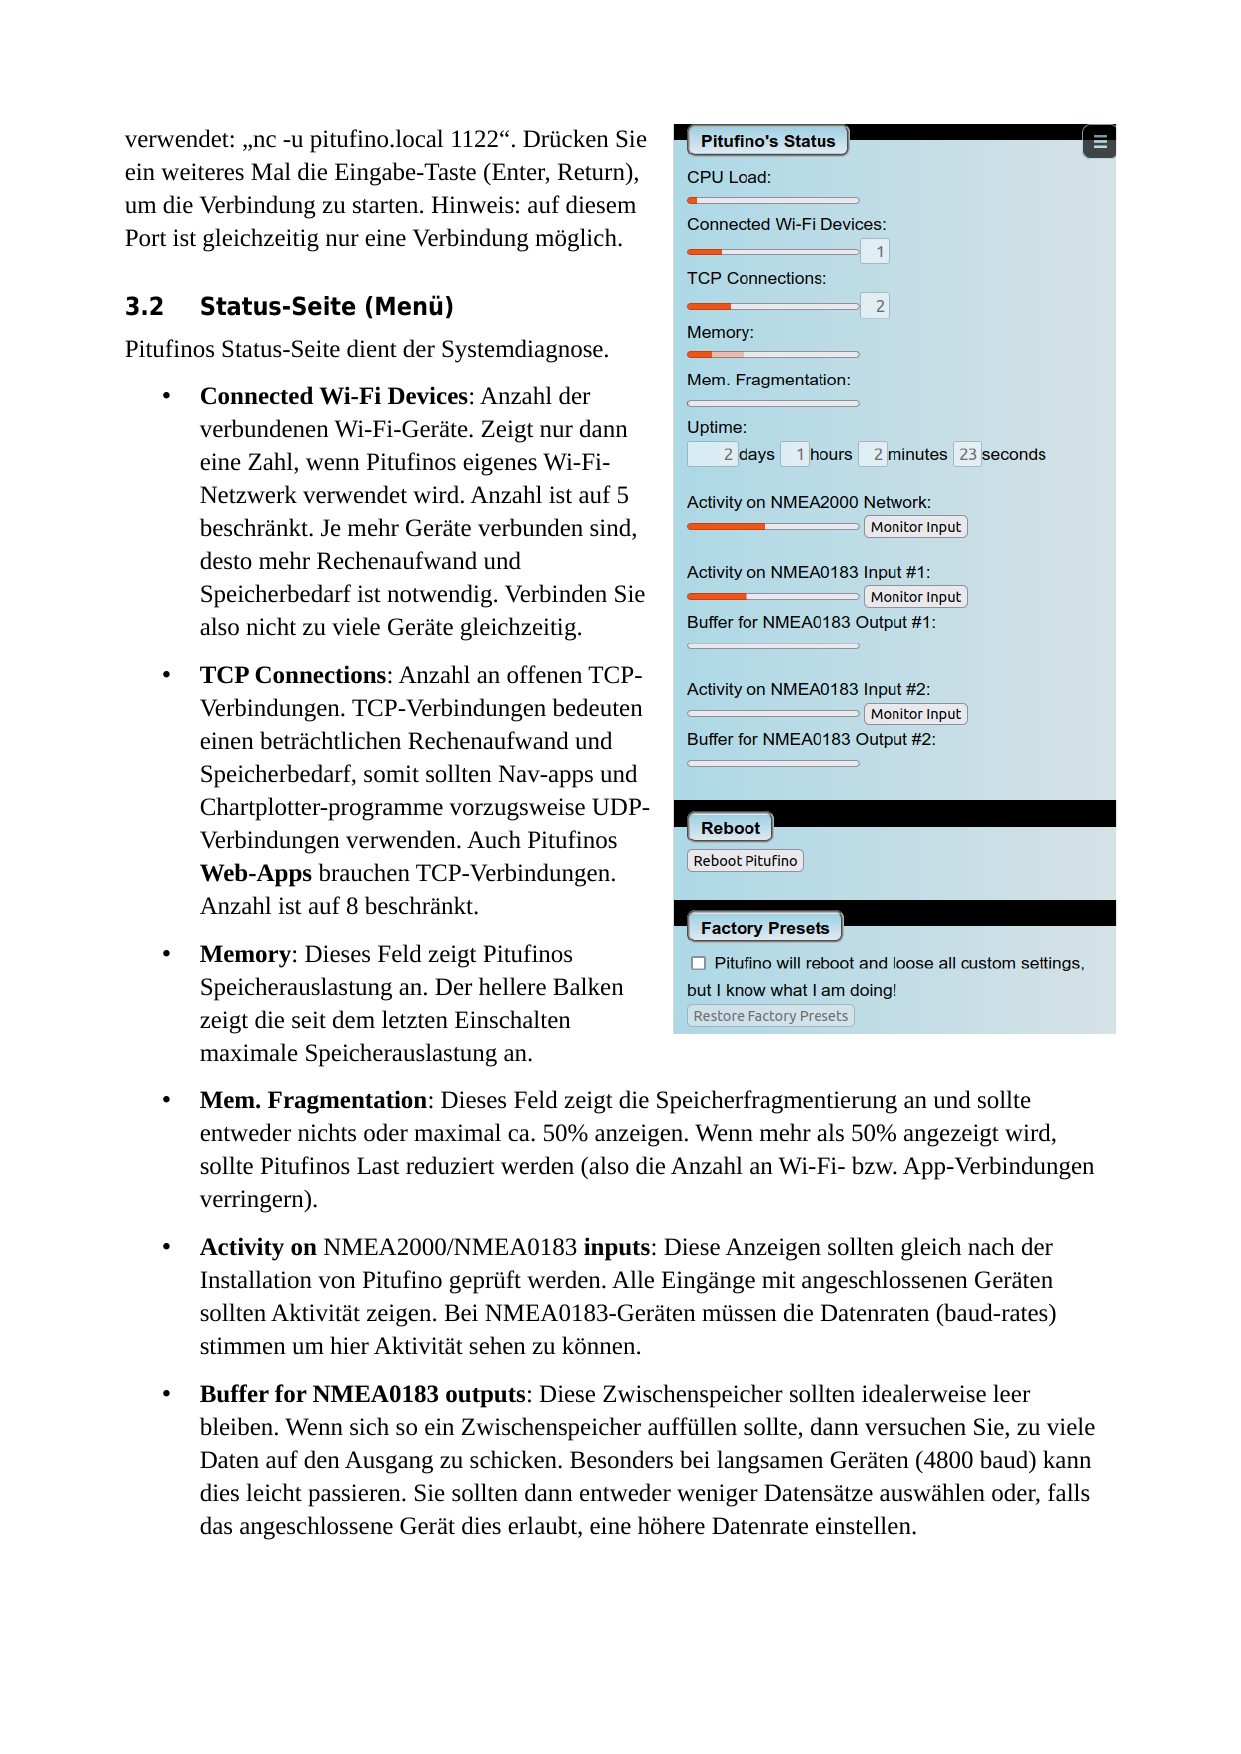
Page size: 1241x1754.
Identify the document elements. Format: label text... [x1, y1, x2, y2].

list TCP Connections: Anzahl an offenen TCP-Verbindungen. TCP-Verbindungen bedeuten einen beträchtlichen Rechenaufwand und Speicherbedarf, somit sollten Nav-apps und Chartplotter-programme vorzugsweise UDP-Verbindungen verwenden. Auch Pitufinos Web-Apps brauchen TCP-Verbindungen. Anzahl ist auf 8 beschränkt. [162, 660, 673, 920]
list Memory: Dieses Feld zeigt Pitufinos Speicherauslastung an. Der hellere Balken zeigt die seit dem letzten Einschalten maximale Speicherauslastung an. [162, 939, 1116, 1067]
text verwendet: „nc -u pitufino.local 1122“. Drücken Sie ein weiteres Mal die Eingabe-Taste (Enter, Return), um die Verbindung zu starten. Hinweis: auf diesem Port ist gleichzeitig nur eine Verbindung möglich. [124, 124, 673, 252]
picture [673, 124, 1117, 1034]
list Connected Wi-Fi Devices: Anzahl der verbundenen Wi-Fi-Geräte. Zeigt nur dann eine Zahl, wenn Pitufinos eigenes Wi-Fi-Netzwerk verwendet wird. Anzahl ist auf 5 beschränkt. Je mehr Geräte verbunden sind, desto mehr Rechenaufwand und Speicherbedarf ist notwendig. Verbinden Sie also nicht zu viele Geräte gleichzeitig. [162, 381, 673, 641]
subtitle Status-Seite (Menü) [124, 292, 673, 321]
list Mem. Fragmentation: Dieses Feld zeigt die Speicherfragmentierung an und sollte entweder nichts oder maximal ca. 50% anzeigen. Wenn mehr als 50% angezeigt wird, sollte Pitufinos Last reduziert werden (also die Anzahl an Wi-Fi- bzw. App-Verbindungen verringern). [162, 1085, 1116, 1213]
text Pitufinos Status-Seite dient der Systemdiagnose. [124, 334, 673, 362]
list Buffer for NMEA0183 outputs: Diese Zwischenspeicher sollten idealerweise leer bleiben. Wenn sich so ein Zwischenspeicher auffüllen sollte, dann versuchen Sie, zu viele Daten auf den Ausgang zu schicken. Besonders bei langsamen Geräten (4800 baud) kann dies leicht passieren. Sie sollten dann entweder weniger Datensätze auswählen oder, falls das angeschlossene Gerät dies erlaubt, eine höhere Datenrate einstellen. [162, 1379, 1116, 1539]
list Activity on NMEA2000/NMEA0183 inputs: Diese Anzeigen sollten gleich nach der Installation von Pitufino geprüft werden. Alle Eingänge mit angeschlossenen Geräten sollten Aktivität zeigen. Bei NMEA0183-Geräten müssen die Datenraten (baud-rates) stimmen um hier Aktivität sehen zu können. [162, 1232, 1116, 1360]
